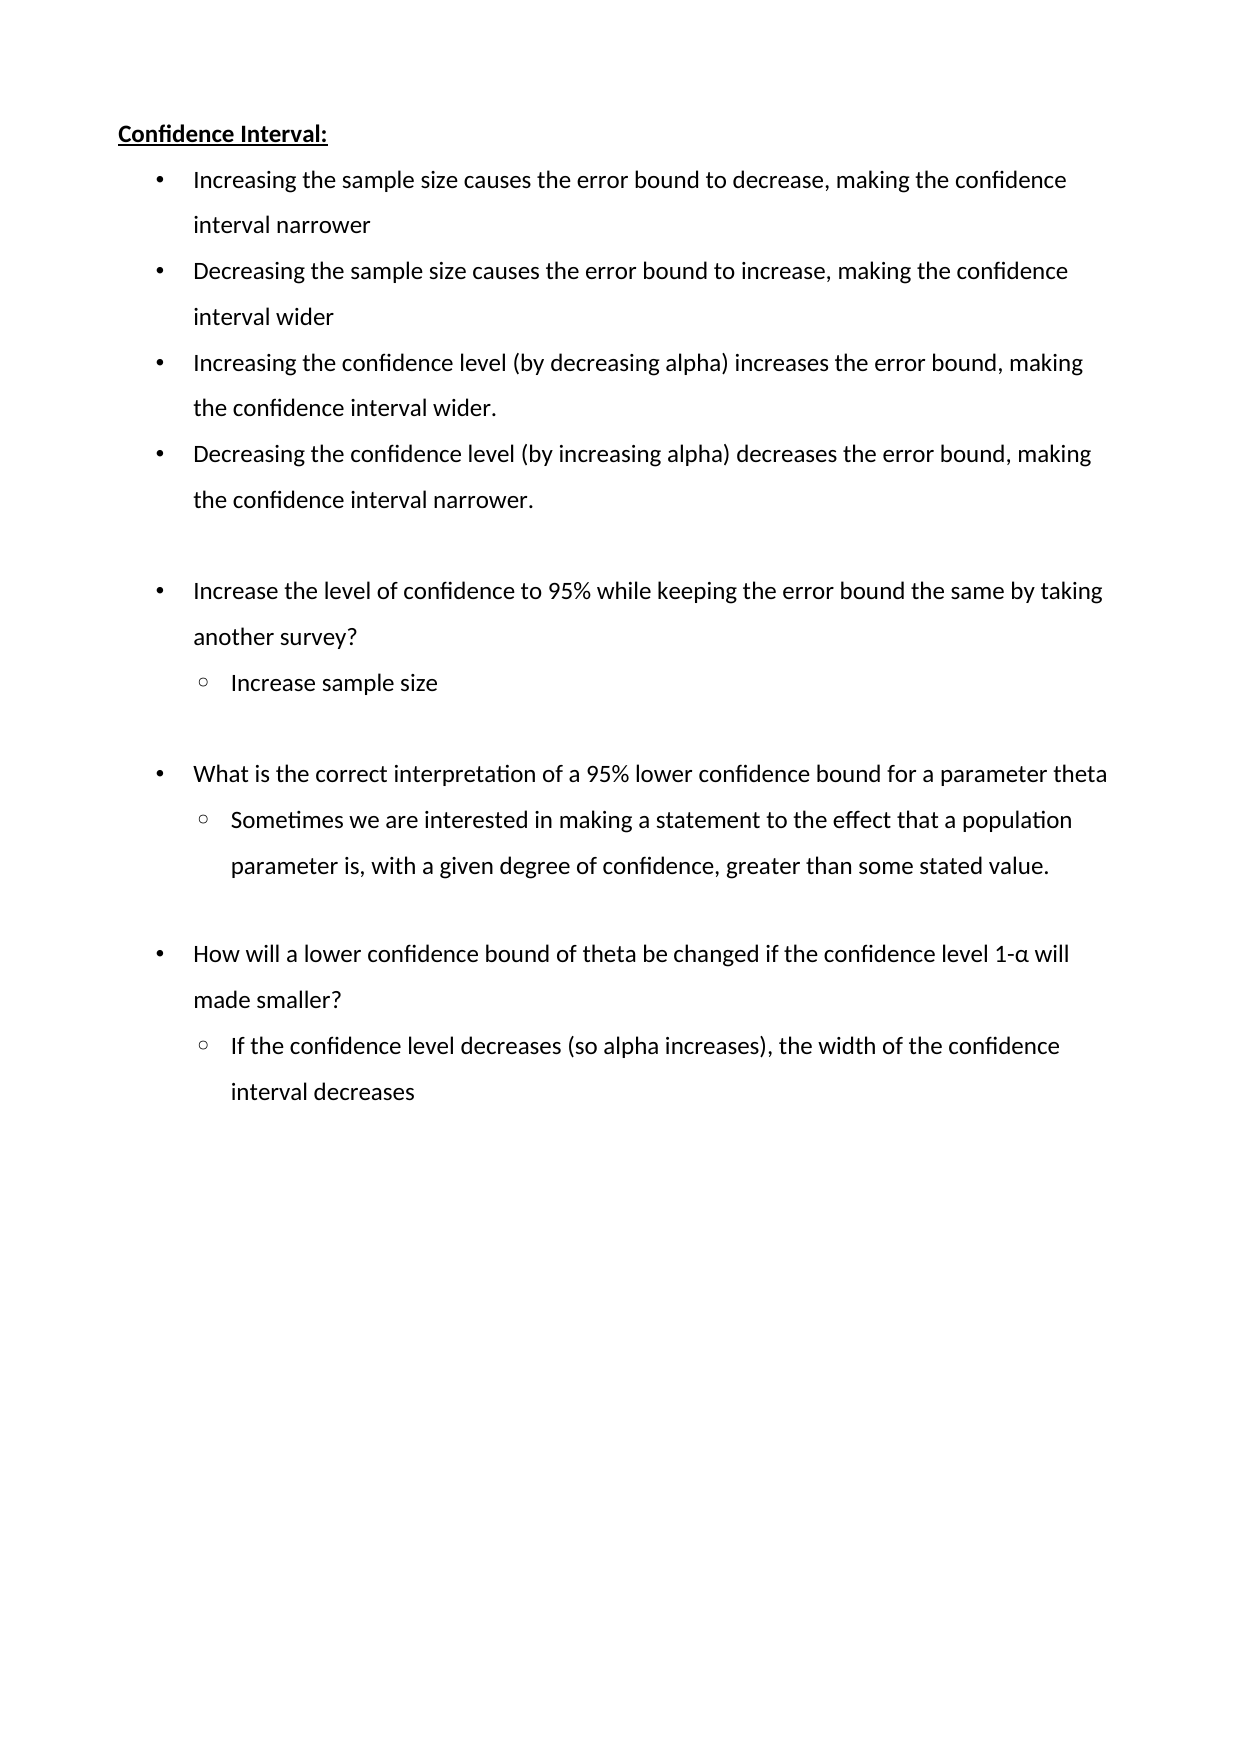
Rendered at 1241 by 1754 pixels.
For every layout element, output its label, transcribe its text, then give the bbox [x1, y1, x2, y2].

list Increase the level of confidence to 95% while keeping the error bound the same by taking another survey? [156, 575, 1122, 652]
list Decreasing the confidence level (by increasing alpha) decreases the error bound, making the confidence interval narrower. [156, 438, 1122, 514]
list How will a lower confidence bound of theta be changed if the confidence level 1-α will made smaller? [156, 939, 1122, 1015]
list What is the correct interpretation of a 95% lower confidence bound for a parameter theta [156, 758, 1122, 789]
list Increasing the confidence level (by decreasing alpha) increases the error bound, making the confidence interval wider. [156, 347, 1122, 423]
list If the confidence level decreases (so alpha increases), the width of the confidence interval decreases [193, 1030, 1122, 1106]
list Sometimes we are interested in making a statement to the effect that a population parameter is, with a given degree of confidence, greater than some stated value. [193, 804, 1122, 880]
list Increase sample size [193, 667, 1122, 697]
text Confidence Interval: [118, 118, 1122, 149]
list Increasing the sample size causes the error bound to decrease, making the confidence interval narrower [156, 164, 1122, 240]
list Decreasing the sample size causes the error bound to increase, making the confidence interval wider [156, 255, 1122, 332]
